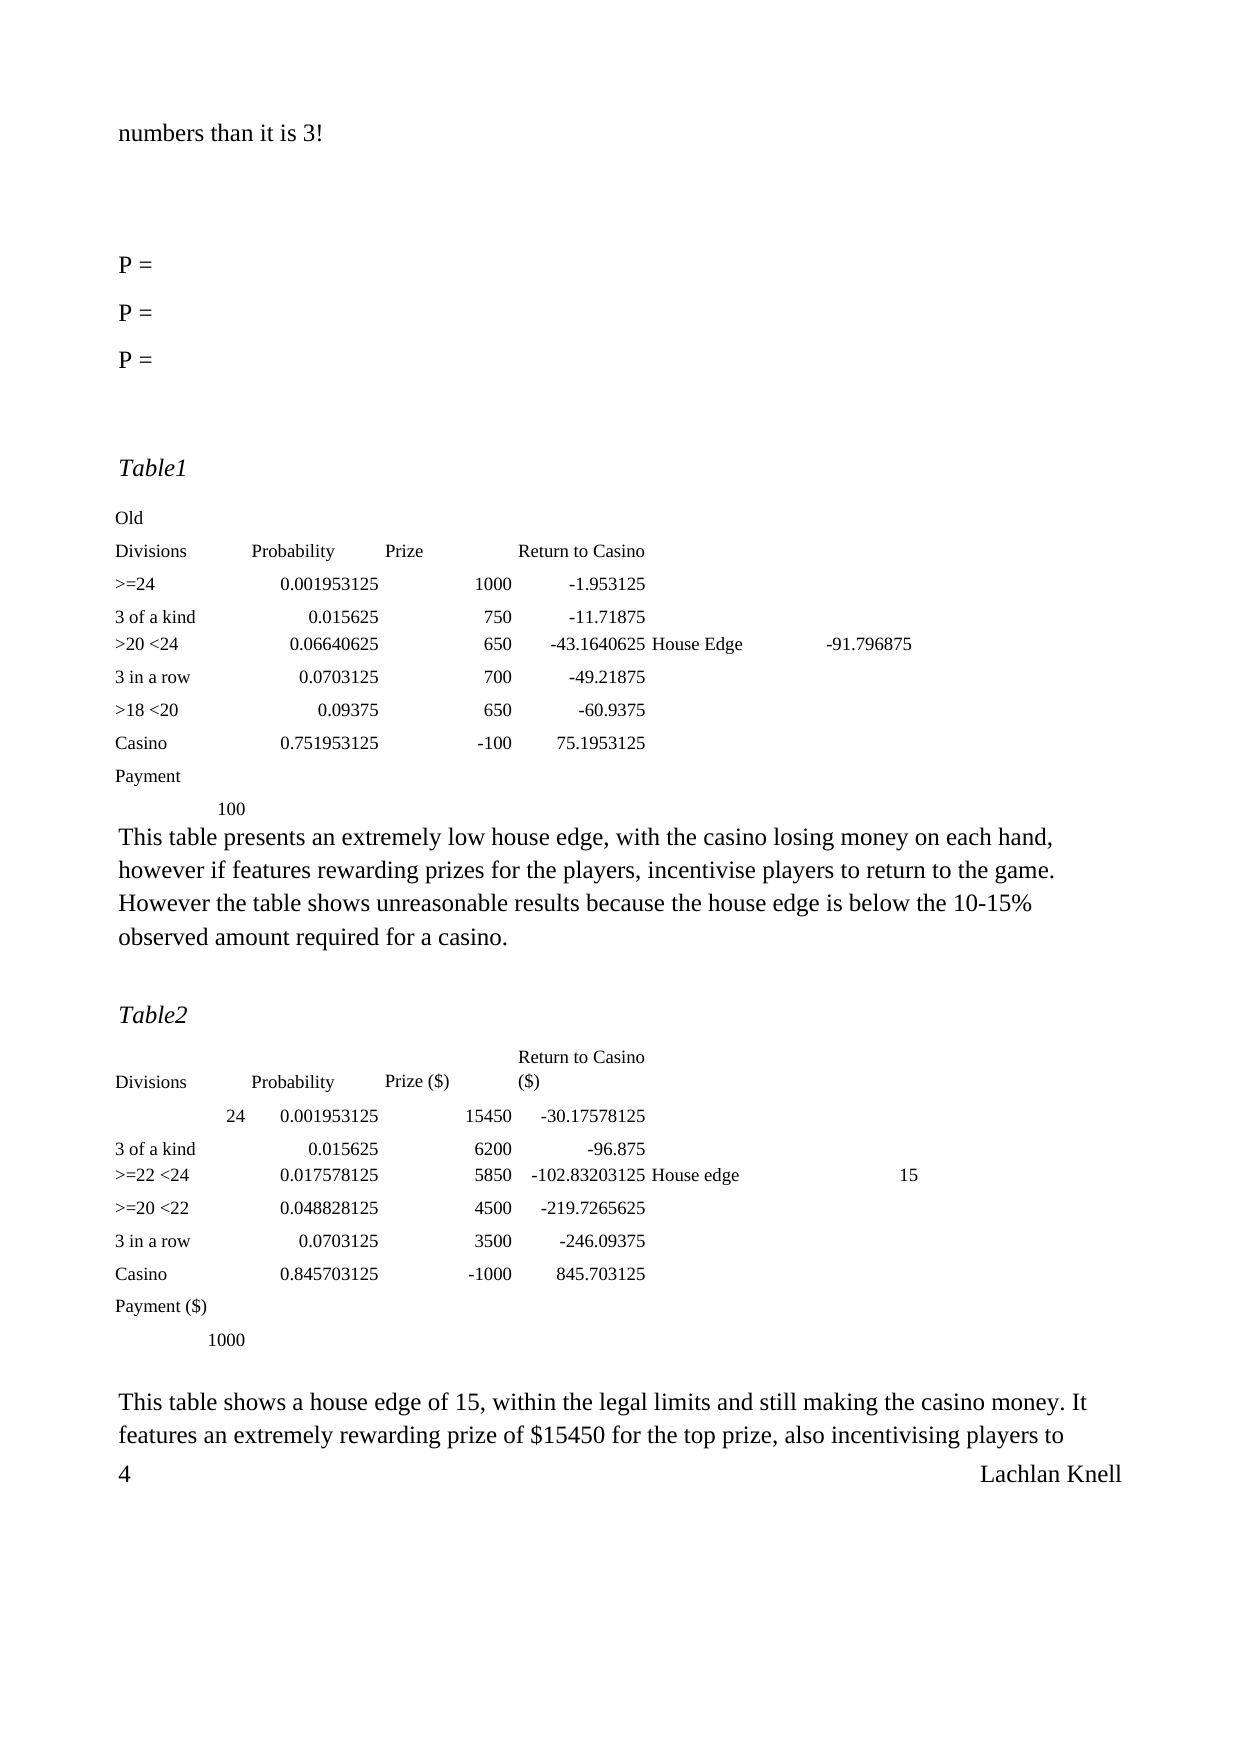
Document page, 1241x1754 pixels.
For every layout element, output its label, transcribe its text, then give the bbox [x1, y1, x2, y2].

text P = [118, 250, 1122, 279]
table_cell [649, 658, 782, 690]
table_cell [782, 532, 915, 565]
table_cell Payment ($) [112, 1288, 248, 1321]
table_cell House Edge [649, 631, 782, 657]
table_cell 0.015625 [248, 598, 382, 631]
table_cell [649, 532, 782, 565]
table_cell [515, 1288, 648, 1321]
text P = [118, 345, 1122, 374]
text numbers than it is 3! [118, 118, 1122, 147]
table_cell [782, 1129, 921, 1162]
table_cell 650 [382, 690, 515, 723]
table_cell [649, 565, 782, 598]
table_cell 0.001953125 [248, 1096, 381, 1129]
table_cell [782, 756, 915, 789]
table_cell [515, 790, 648, 822]
table_cell 0.06640625 [248, 631, 382, 657]
table_cell [648, 1189, 782, 1222]
table_cell 3 in a row [112, 1222, 248, 1255]
table_cell -1000 [381, 1255, 515, 1288]
table_cell [648, 1096, 782, 1129]
table_cell Casino [112, 1255, 248, 1288]
table_cell [649, 690, 782, 723]
table_cell Casino [112, 724, 248, 756]
table_cell [381, 1288, 515, 1321]
table_cell 3 in a row [112, 658, 248, 690]
table_cell Payment [112, 756, 248, 789]
table_cell [382, 756, 515, 789]
table_cell [381, 1321, 515, 1354]
table_cell -30.17578125 [515, 1096, 648, 1129]
table_cell [248, 1288, 381, 1321]
table_cell 3 of a kind [112, 598, 248, 631]
table_cell 0.09375 [248, 690, 382, 723]
table_cell [782, 565, 915, 598]
table_cell 0.017578125 [248, 1162, 381, 1189]
table_cell 15 [782, 1162, 921, 1189]
table_cell 1000 [112, 1321, 248, 1354]
table_cell [782, 790, 915, 822]
table_cell House edge [648, 1162, 782, 1189]
table_cell [515, 1321, 648, 1354]
table_cell [782, 1321, 921, 1354]
text This table presents an extremely low house edge, with the casino losing money on each hand, however if features rewarding prizes for the players, incentivise players to return to the game. However the table shows unreasonable results because the house edge is below the 10-15% observed amount required for a casino. [118, 822, 1122, 950]
table_cell [782, 1096, 921, 1129]
table_cell -43.1640625 [515, 631, 648, 657]
table_cell 5850 [381, 1162, 515, 1189]
table_cell [649, 756, 782, 789]
table_cell 75.1953125 [515, 724, 648, 756]
table_cell 845.703125 [515, 1255, 648, 1288]
table_cell 750 [382, 598, 515, 631]
table_cell 100 [112, 790, 248, 822]
table_cell -60.9375 [515, 690, 648, 723]
table_cell [648, 1288, 782, 1321]
table_cell 24 [112, 1096, 248, 1129]
table_cell >20 <24 [112, 631, 248, 657]
table_cell [248, 1321, 381, 1354]
table_cell Probability [248, 532, 382, 565]
text Table2 [118, 1000, 1122, 1029]
table_header Old [112, 499, 248, 532]
table_cell 6200 [381, 1129, 515, 1162]
table_cell [648, 1255, 782, 1288]
table_cell [782, 1255, 921, 1288]
table_cell -219.7265625 [515, 1189, 648, 1222]
table_cell -1.953125 [515, 565, 648, 598]
table_cell 0.751953125 [248, 724, 382, 756]
table_header [248, 499, 382, 532]
text This table shows a house edge of 15, within the legal limits and still making the casino money. It features an extremely rewarding prize of $15450 for the top prize, also incentivising players to [118, 1387, 1122, 1449]
table_cell [782, 1189, 921, 1222]
table_cell 0.048828125 [248, 1189, 381, 1222]
table_cell [782, 724, 915, 756]
table_cell 4500 [381, 1189, 515, 1222]
table_cell [782, 1222, 921, 1255]
table_header Prize ($) [381, 1046, 515, 1096]
table_header [648, 1046, 782, 1096]
table_header [382, 499, 515, 532]
table_cell -49.21875 [515, 658, 648, 690]
table_header Return to Casino ($) [515, 1046, 648, 1096]
table_cell Return to Casino [515, 532, 648, 565]
table_cell 700 [382, 658, 515, 690]
table_cell [649, 790, 782, 822]
table_cell 15450 [381, 1096, 515, 1129]
table_cell Prize [382, 532, 515, 565]
table_cell >18 <20 [112, 690, 248, 723]
table_cell [382, 790, 515, 822]
table_cell >=22 <24 [112, 1162, 248, 1189]
table_cell 3 of a kind [112, 1129, 248, 1162]
table_cell [782, 1288, 921, 1321]
table_cell -91.796875 [782, 631, 915, 657]
table_cell 0.845703125 [248, 1255, 381, 1288]
table_cell [515, 756, 648, 789]
table_cell 0.0703125 [248, 658, 382, 690]
table_cell [248, 756, 382, 789]
table_header Divisions [112, 1046, 248, 1096]
table_cell >=24 [112, 565, 248, 598]
table_header [782, 499, 915, 532]
table_cell 0.015625 [248, 1129, 381, 1162]
table_header Probability [248, 1046, 381, 1096]
table_cell [248, 790, 382, 822]
table_cell 3500 [381, 1222, 515, 1255]
table_cell [648, 1321, 782, 1354]
table_cell [782, 690, 915, 723]
table_cell -96.875 [515, 1129, 648, 1162]
table_cell 1000 [382, 565, 515, 598]
table_cell [649, 598, 782, 631]
text P = [118, 298, 1122, 327]
table_cell -100 [382, 724, 515, 756]
table_cell [782, 658, 915, 690]
text Table1 [118, 453, 1122, 482]
table_cell -102.83203125 [515, 1162, 648, 1189]
table_cell Divisions [112, 532, 248, 565]
table_cell -246.09375 [515, 1222, 648, 1255]
table_header [515, 499, 648, 532]
table_cell 650 [382, 631, 515, 657]
table_cell [648, 1222, 782, 1255]
table_cell -11.71875 [515, 598, 648, 631]
table_cell [649, 724, 782, 756]
table_cell >=20 <22 [112, 1189, 248, 1222]
table_header [782, 1046, 921, 1096]
table_cell [648, 1129, 782, 1162]
table_header [649, 499, 782, 532]
table_cell [782, 598, 915, 631]
table_cell 0.001953125 [248, 565, 382, 598]
table_cell 0.0703125 [248, 1222, 381, 1255]
